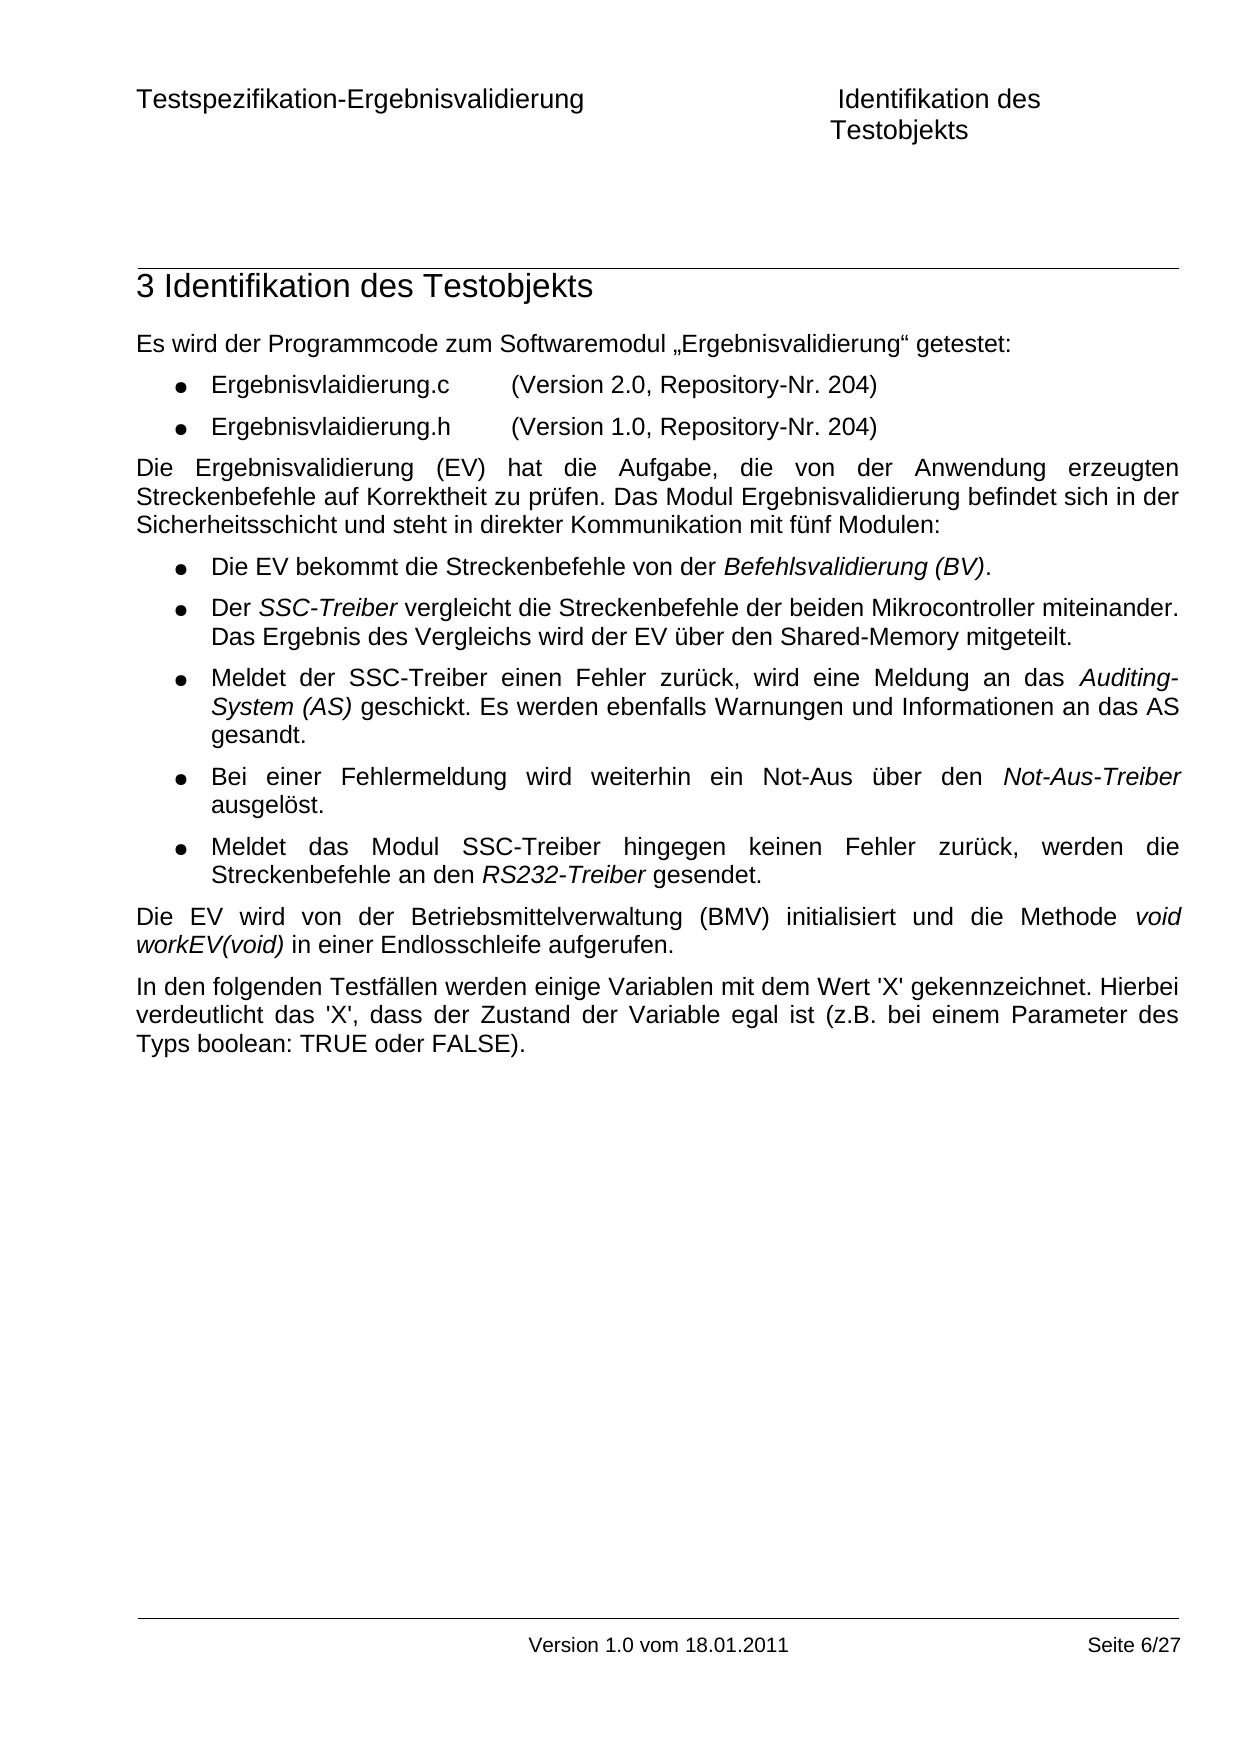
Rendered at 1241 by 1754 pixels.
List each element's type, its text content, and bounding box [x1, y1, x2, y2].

text In den folgenden Testfällen werden einige Variablen mit dem Wert 'X' gekennzeichnet. Hierbei verdeutlicht das 'X', dass der Zustand der Variable egal ist (z.B. bei einem Parameter des Typs boolean: TRUE oder FALSE). [136, 972, 1181, 1058]
list Der SSC-Treiber vergleicht die Streckenbefehle der beiden Mikrocontroller miteinander. Das Ergebnis des Vergleichs wird der EV über den Shared-Memory mitgeteilt. [173, 593, 1181, 651]
text Die Ergebnisvalidierung (EV) hat die Aufgabe, die von der Anwendung erzeugten Streckenbefehle auf Korrektheit zu prüfen. Das Modul Ergebnisvalidierung befindet sich in der Sicherheitsschicht und steht in direkter Kommunikation mit fünf Modulen: [136, 453, 1181, 539]
list Die EV bekommt die Streckenbefehle von der Befehlsvalidierung (BV). [173, 552, 1181, 581]
list Bei einer Fehlermeldung wird weiterhin ein Not-Aus über den Not-Aus-Treiber ausgelöst. [173, 762, 1181, 819]
subtitle Identifikation des Testobjekts [527, 289, 1181, 304]
text Die EV wird von der Betriebsmittelverwaltung (BMV) initialisiert und die Methode void workEV(void) in einer Endlosschleife aufgerufen. [136, 902, 1181, 959]
subtitle Identifikation des Testobjekts [136, 289, 526, 304]
list Meldet der SSC-Treiber einen Fehler zurück, wird eine Meldung an das Auditing-System (AS) geschickt. Es werden ebenfalls Warnungen und Informationen an das AS gesandt. [173, 663, 1181, 749]
list Meldet das Modul SSC-Treiber hingegen keinen Fehler zurück, werden die Streckenbefehle an den RS232-Treiber gesendet. [173, 832, 1181, 889]
list Ergebnisvlaidierung.c (Version 2.0, Repository-Nr. 204) [173, 371, 1181, 399]
list Ergebnisvlaidierung.h (Version 1.0, Repository-Nr. 204) [173, 412, 1181, 441]
text Es wird der Programmcode zum Softwaremodul „Ergebnisvalidierung“ getestet: [136, 329, 1181, 358]
